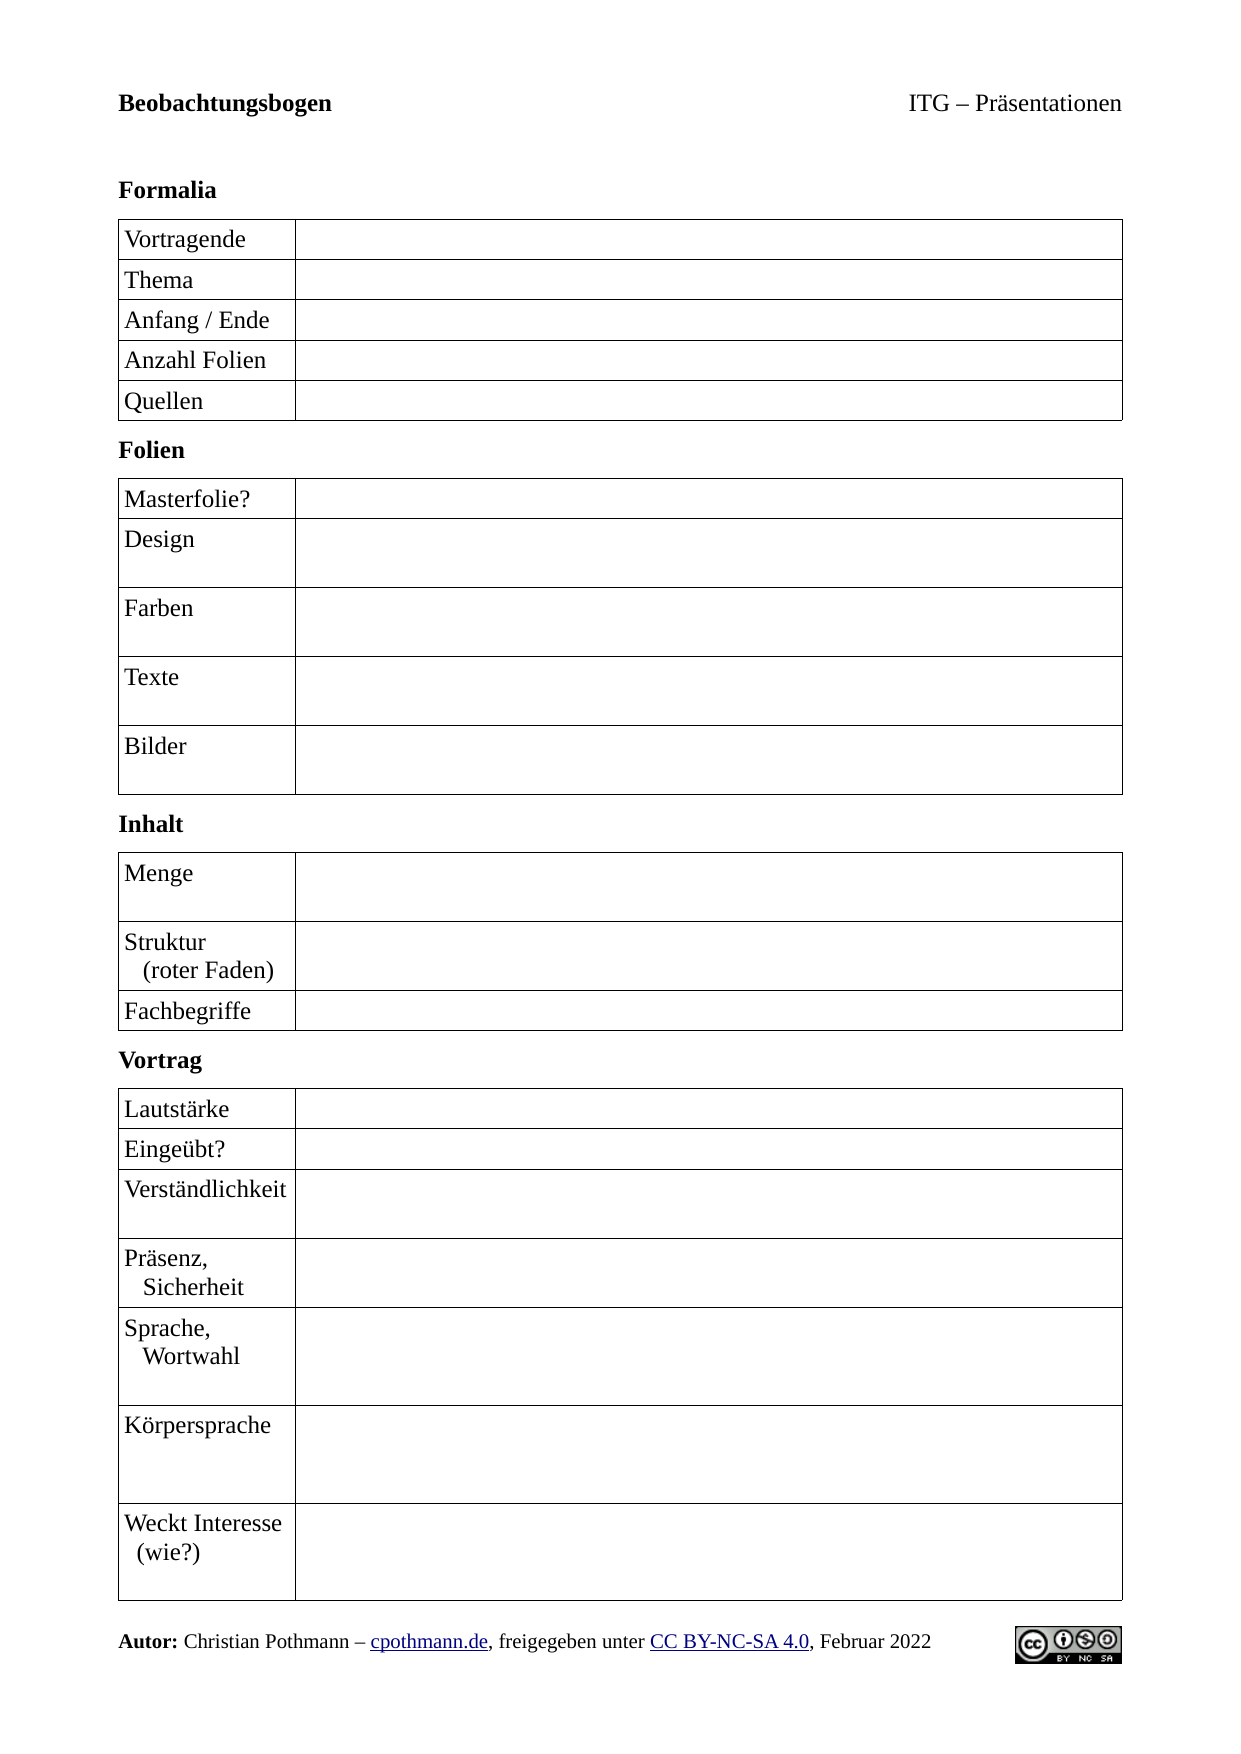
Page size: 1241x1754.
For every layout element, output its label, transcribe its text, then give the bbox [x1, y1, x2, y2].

text Inhalt [118, 809, 1122, 838]
picture [1015, 1626, 1122, 1664]
text Folien [118, 435, 1122, 463]
table_cell [296, 1504, 1122, 1600]
table_cell [296, 381, 1122, 420]
table_header [296, 220, 1122, 259]
table_cell Texte [119, 657, 295, 725]
table_cell Struktur (roter Faden) [119, 922, 295, 990]
text Autor: Christian Pothmann – cpothmann.de, freigegeben unter CC BY-NC-SA 4.0, Februar 2022 [118, 1629, 1015, 1653]
table_cell [296, 1406, 1122, 1502]
table_cell Design [119, 519, 295, 587]
table_cell Körpersprache [119, 1406, 295, 1502]
table_cell Thema [119, 260, 295, 299]
table_header Lautstärke [119, 1089, 295, 1128]
table_cell Sprache, Wortwahl [119, 1308, 295, 1404]
table_cell Bilder [119, 726, 295, 794]
table_cell [296, 1170, 1122, 1238]
table_header [296, 1089, 1122, 1128]
table_cell [296, 519, 1122, 587]
table_cell Weckt Interesse (wie?) [119, 1504, 295, 1600]
table_cell Anzahl Folien [119, 341, 295, 380]
table_cell Verständlichkeit [119, 1170, 295, 1238]
table_header Vortragende [119, 220, 295, 259]
table_cell [296, 1239, 1122, 1307]
table_cell Präsenz, Sicherheit [119, 1239, 295, 1307]
table_cell Farben [119, 588, 295, 656]
table_cell [296, 726, 1122, 794]
table_cell Quellen [119, 381, 295, 420]
table_header [296, 479, 1122, 518]
table_cell Anfang / Ende [119, 300, 295, 339]
table_cell [296, 341, 1122, 380]
table_cell [296, 922, 1122, 990]
table_cell [296, 1308, 1122, 1404]
text Formalia [118, 176, 1122, 204]
table_header [296, 853, 1122, 921]
table_cell Eingeübt? [119, 1129, 295, 1169]
table_cell [296, 300, 1122, 339]
table_cell [296, 1129, 1122, 1169]
table_cell [296, 657, 1122, 725]
text Vortrag [118, 1045, 1122, 1074]
table_header Menge [119, 853, 295, 921]
table_header Masterfolie? [119, 479, 295, 518]
table_cell Fachbegriffe [119, 991, 295, 1030]
table_cell [296, 260, 1122, 299]
table_cell [296, 991, 1122, 1030]
table_cell [296, 588, 1122, 656]
